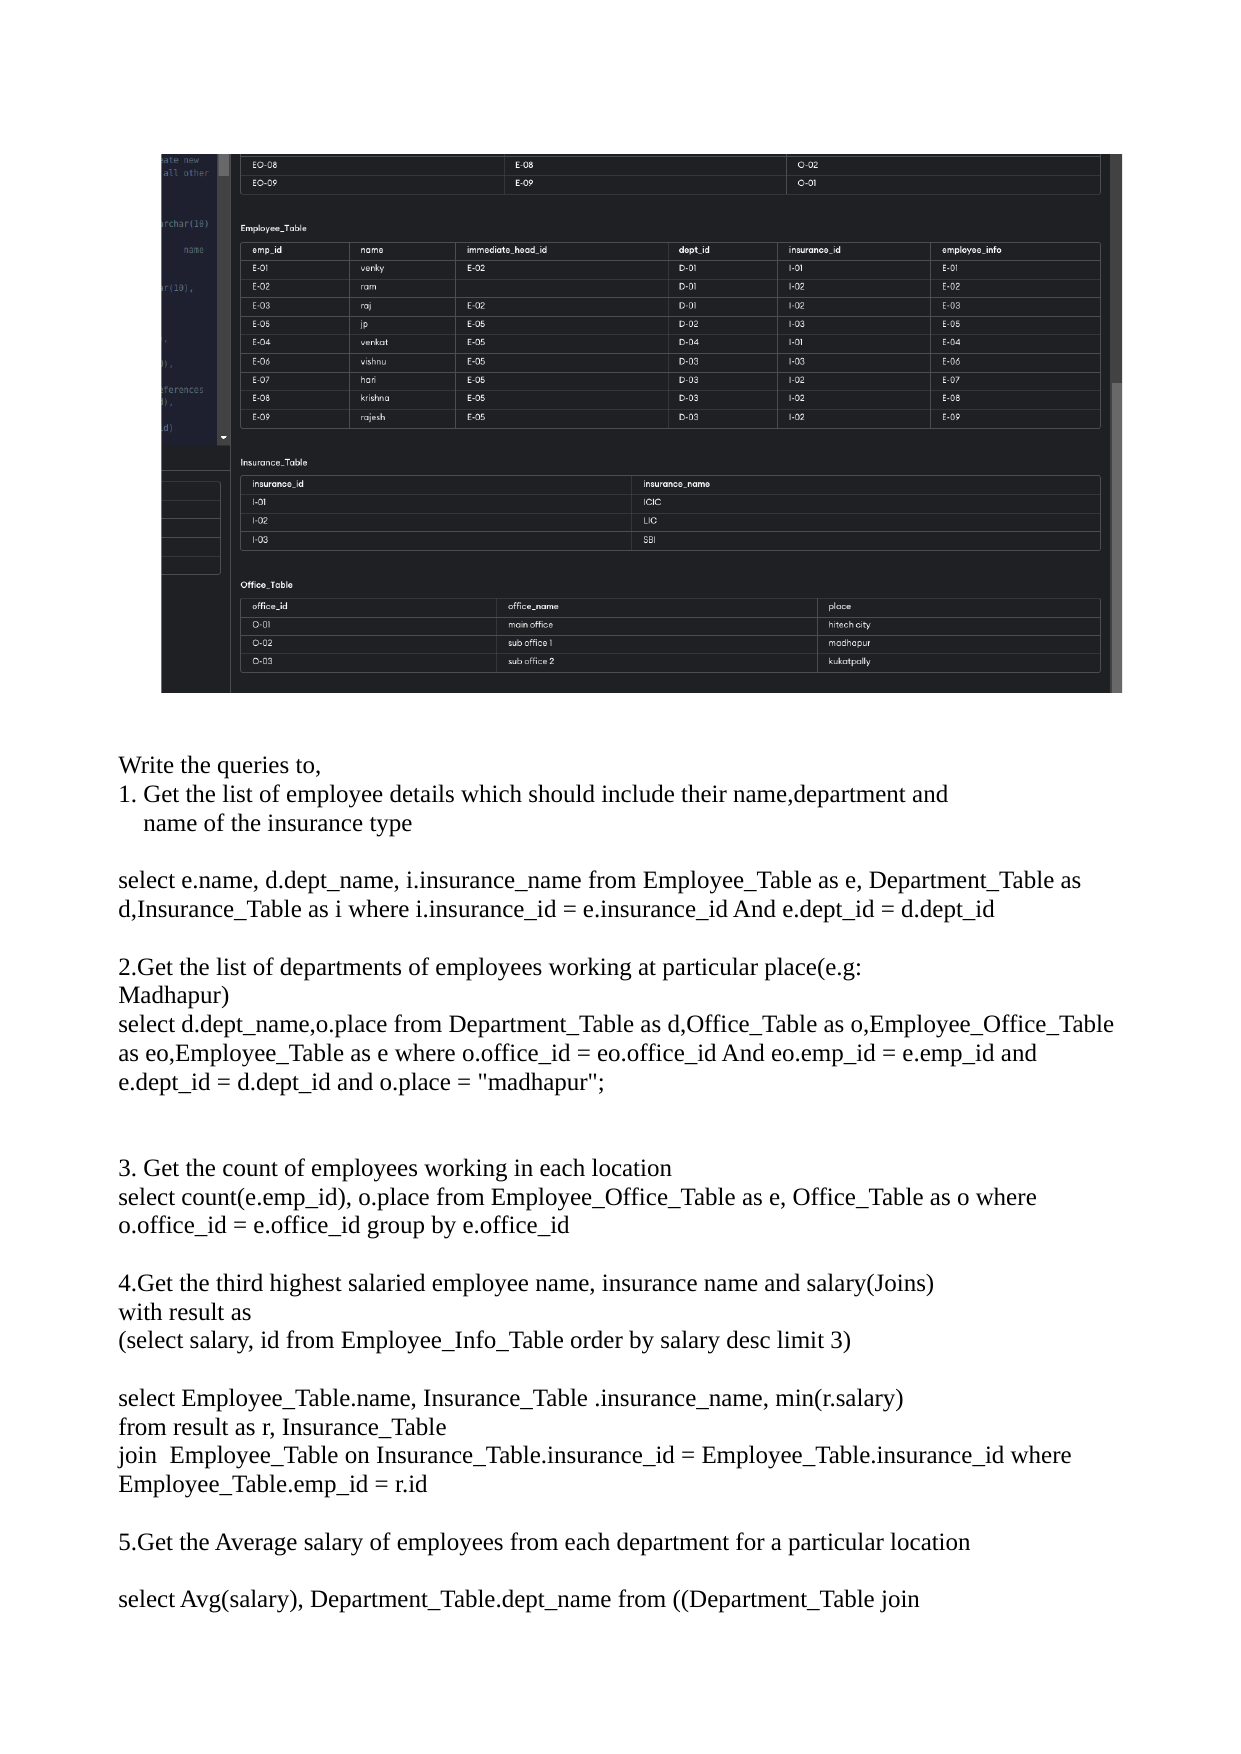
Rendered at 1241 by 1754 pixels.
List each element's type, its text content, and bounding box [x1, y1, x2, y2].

text with result as [118, 1297, 1122, 1325]
text (select salary, id from Employee_Info_Table order by salary desc limit 3) [118, 1325, 1122, 1354]
text select Employee_Table.name, Insurance_Table .insurance_name, min(r.salary) [118, 1383, 1122, 1412]
text from result as r, Insurance_Table [118, 1412, 1122, 1440]
text select d.dept_name,o.place from Department_Table as d,Office_Table as o,Employee_Office_Table as eo,Employee_Table as e where o.office_id = eo.office_id And eo.emp_id = e.emp_id and e.dept_id = d.dept_id and o.place = "madhapur"; [118, 1009, 1122, 1095]
text select Avg(salary), Department_Table.dept_name from ((Department_Table join [118, 1584, 1122, 1613]
text join Employee_Table on Insurance_Table.insurance_id = Employee_Table.insurance_id where Employee_Table.emp_id = r.id [118, 1440, 1122, 1498]
text 1. Get the list of employee details which should include their name,department and [118, 779, 1122, 808]
text 2.Get the list of departments of employees working at particular place(e.g: Madhapur) [118, 952, 1122, 1009]
text select count(e.emp_id), o.place from Employee_Office_Table as e, Office_Table as o where o.office_id = e.office_id group by e.office_id [118, 1182, 1122, 1239]
text select e.name, d.dept_name, i.insurance_name from Employee_Table as e, Department_Table as d,Insurance_Table as i where i.insurance_id = e.insurance_id And e.dept_id = d.dept_id [118, 865, 1122, 923]
text name of the insurance type [118, 808, 1122, 837]
text 4.Get the third highest salaried employee name, insurance name and salary(Joins) [118, 1268, 1122, 1297]
text 5.Get the Average salary of employees from each department for a particular location [118, 1527, 1122, 1555]
text Write the queries to, [118, 750, 1122, 779]
picture [161, 154, 1123, 693]
text 3. Get the count of employees working in each location [118, 1153, 1122, 1182]
